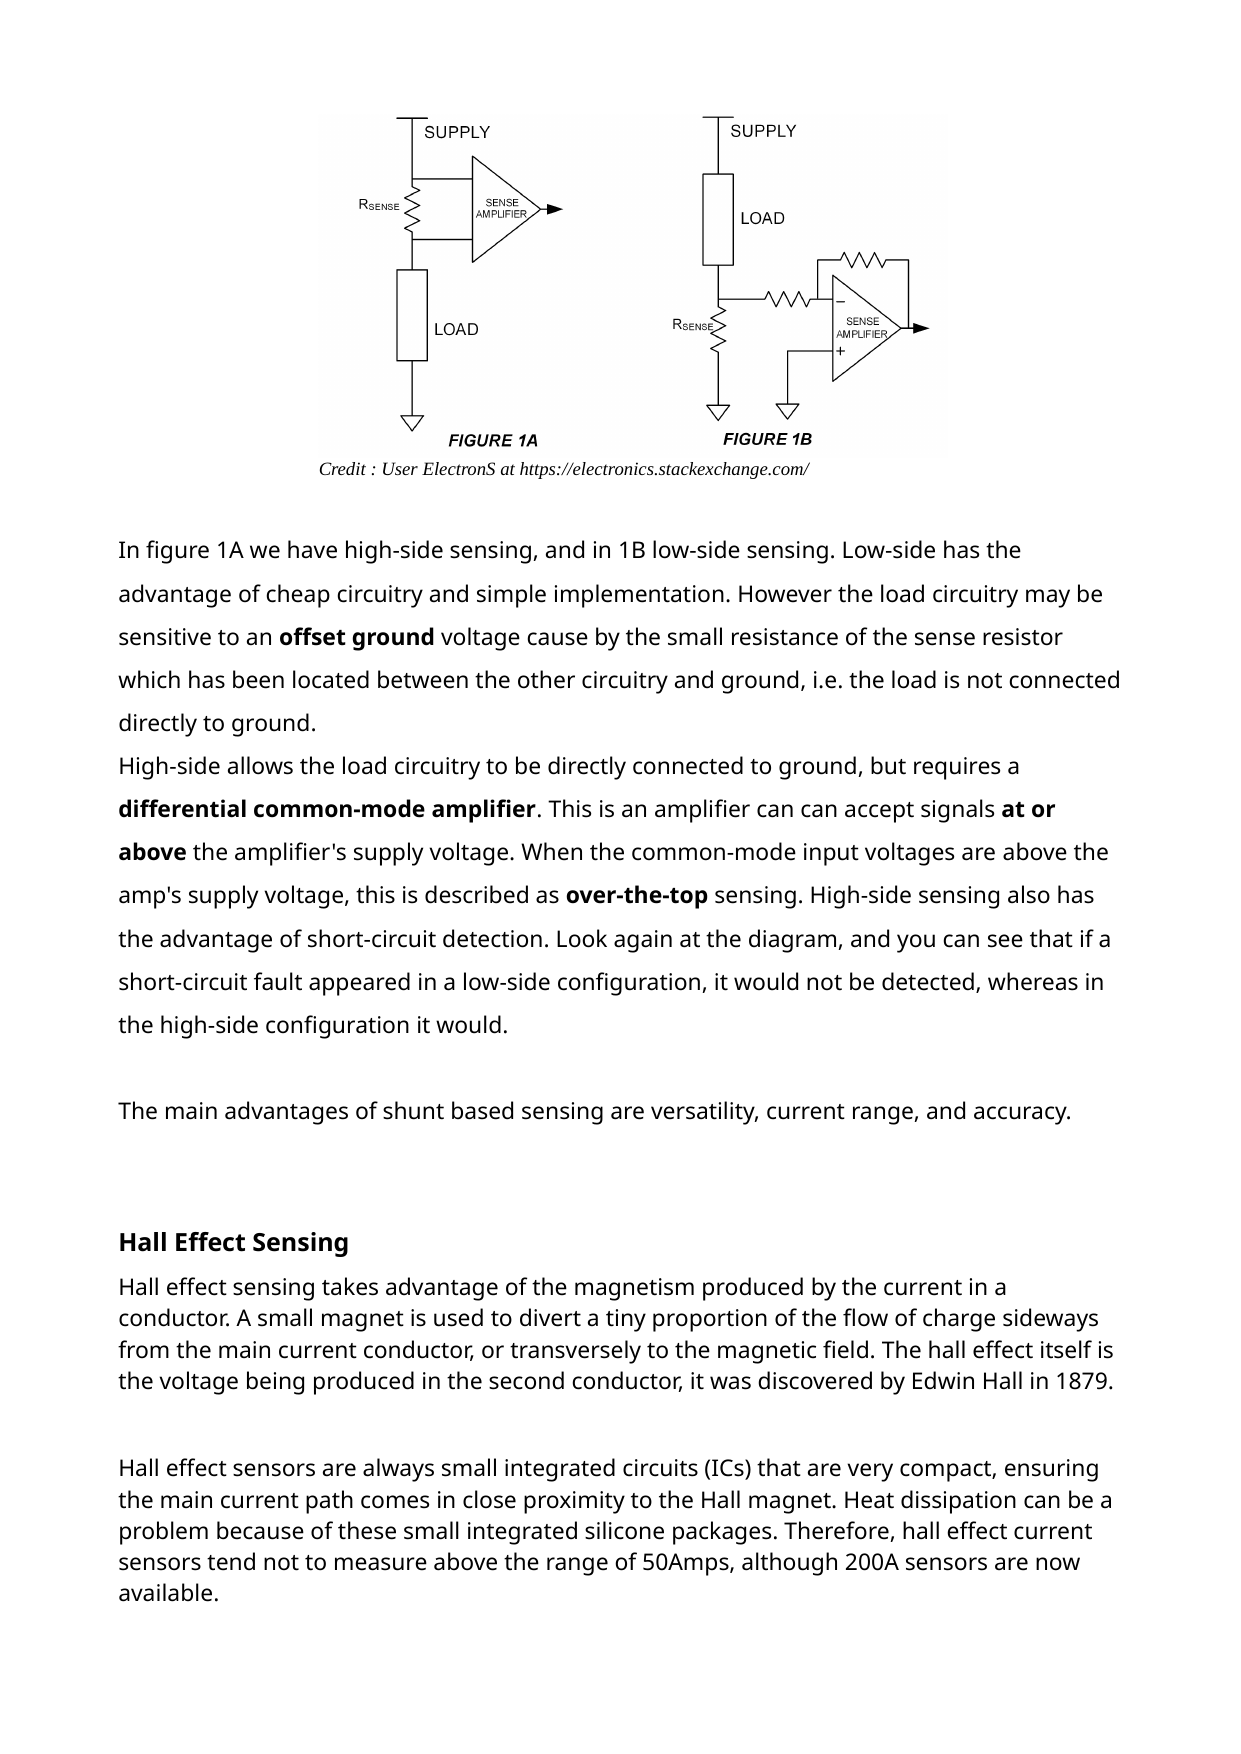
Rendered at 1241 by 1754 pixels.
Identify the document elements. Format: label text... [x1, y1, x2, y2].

picture [318, 114, 949, 458]
text Hall effect sensors are always small integrated circuits (ICs) that are very compact, ensuring the main current path comes in close proximity to the Hall magnet. Heat dissipation can be a problem because of these small integrated silicone packages. Therefore, hall effect current sensors tend not to measure above the range of 50Amps, although 200A sensors are now available. [118, 1452, 1122, 1608]
text Hall Effect Sensing [118, 1224, 1122, 1258]
text The main advantages of shunt based sensing are versatility, current range, and accuracy. [118, 1095, 1122, 1126]
text Hall effect sensing takes advantage of the magnetism produced by the current in a conductor. A small magnet is used to divert a tiny proportion of the flow of charge sideways from the main current conductor, or transversely to the magnetic field. The hall effect itself is the voltage being produced in the second conductor, it was discovered by Edwin Hall in 1879. [118, 1271, 1122, 1396]
text In figure 1A we have high-side sensing, and in 1B low-side sensing. Low-side has the advantage of cheap circuitry and simple implementation. However the load circuitry may be sensitive to an offset ground voltage cause by the small resistance of the sense resistor which has been located between the other circuitry and ground, i.e. the load is not connected directly to ground. High-side allows the load circuitry to be directly connected to ground, but requires a differential common-mode amplifier. This is an amplifier can can accept signals at or above the amplifier's supply voltage. When the common-mode input voltages are above the amp's supply voltage, this is described as over-the-top sensing. High-side sensing also has the advantage of short-circuit detection. Look again at the diagram, and you can see that if a short-circuit fault appeared in a low-side configuration, it would not be detected, whereas in the high-side configuration it would. [118, 534, 1122, 1040]
text Credit : User ElectronS at https://electronics.stackexchange.com/ [318, 458, 948, 479]
